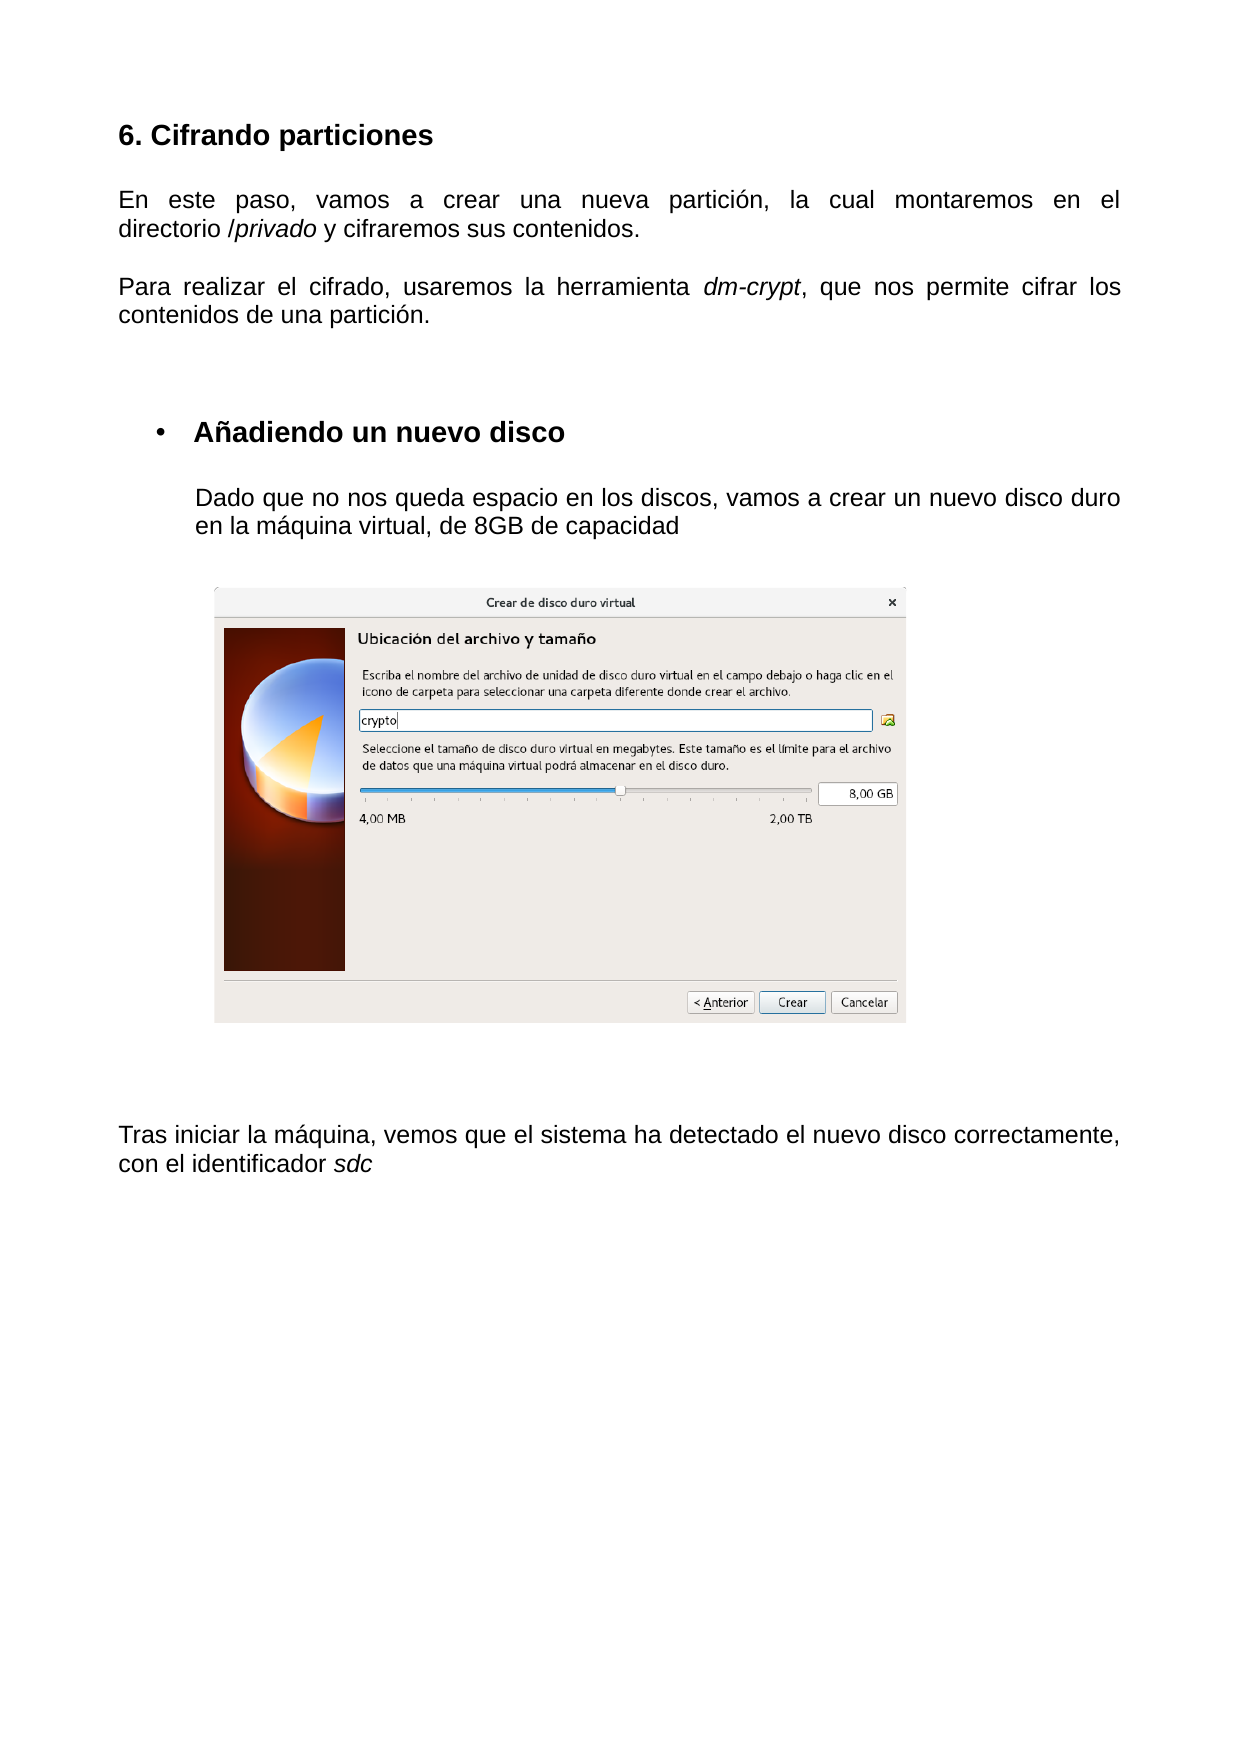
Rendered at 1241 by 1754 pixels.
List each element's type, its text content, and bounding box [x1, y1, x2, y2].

list Añadiendo un nuevo disco [156, 415, 1122, 449]
picture [214, 587, 907, 1023]
text 6. Cifrando particiones [118, 118, 1122, 152]
text Para realizar el cifrado, usaremos la herramienta dm-crypt, que nos permite cifrar los contenidos de una partición. [118, 271, 1122, 329]
text En este paso, vamos a crear una nueva partición, la cual montaremos en el directorio /privado y cifraremos sus contenidos. [118, 185, 1122, 243]
text Tras iniciar la máquina, vemos que el sistema ha detectado el nuevo disco correctamente, con el identificador sdc [118, 1120, 1122, 1177]
text Dado que no nos queda espacio en los discos, vamos a crear un nuevo disco duro en la máquina virtual, de 8GB de capacidad [195, 482, 1122, 540]
